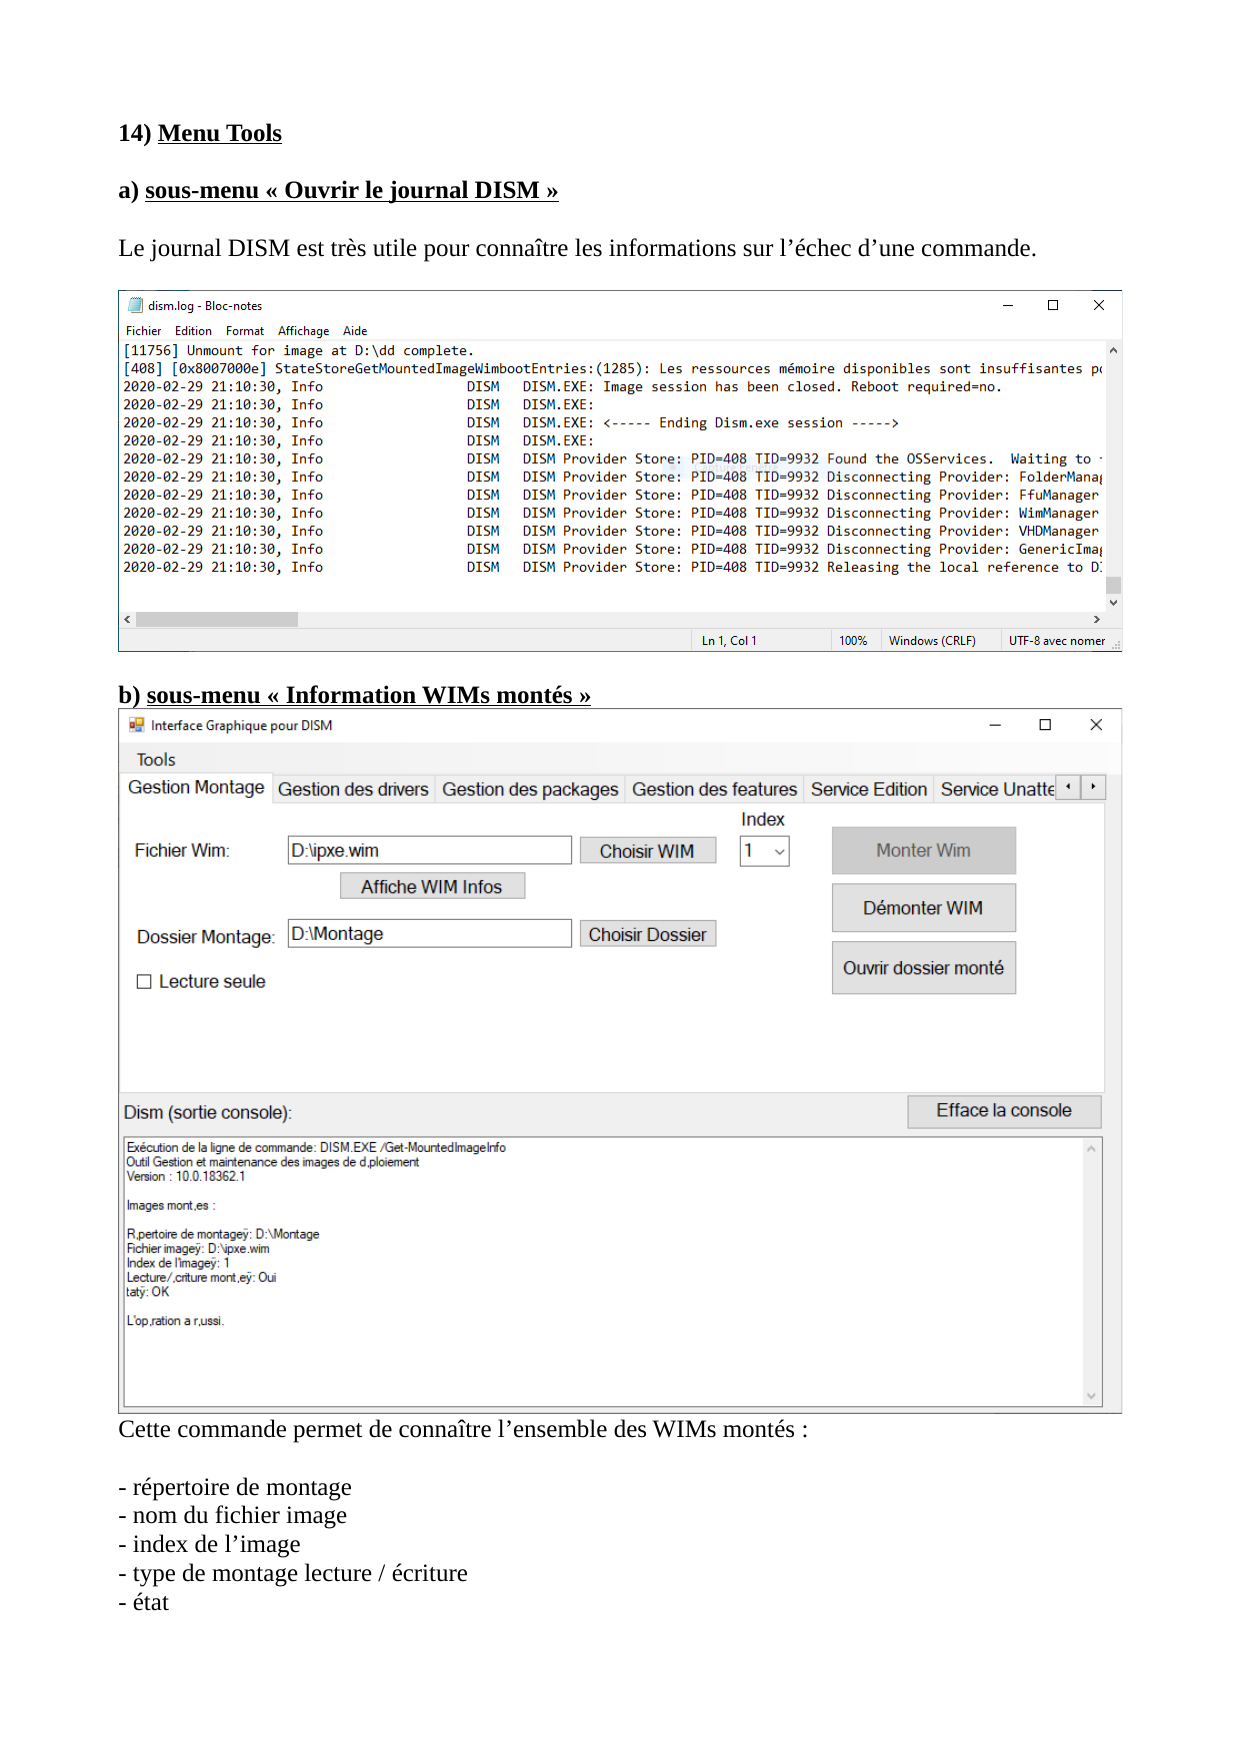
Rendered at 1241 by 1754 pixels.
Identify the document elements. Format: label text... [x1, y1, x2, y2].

text b) sous-menu « Information WIMs montés » [118, 680, 1122, 708]
text - état [118, 1587, 1122, 1615]
text - index de l’image [118, 1529, 1122, 1558]
text - répertoire de montage [118, 1472, 1122, 1500]
picture [118, 708, 1123, 1414]
text a) sous-menu « Ouvrir le journal DISM » [118, 176, 1122, 204]
text Le journal DISM est très utile pour connaître les informations sur l’échec d’une commande. [118, 233, 1122, 262]
text - type de montage lecture / écriture [118, 1558, 1122, 1587]
picture [118, 290, 1123, 652]
text 14) Menu Tools [118, 118, 1122, 147]
text - nom du fichier image [118, 1500, 1122, 1529]
text Cette commande permet de connaître l’ensemble des WIMs montés : [118, 1414, 1122, 1443]
